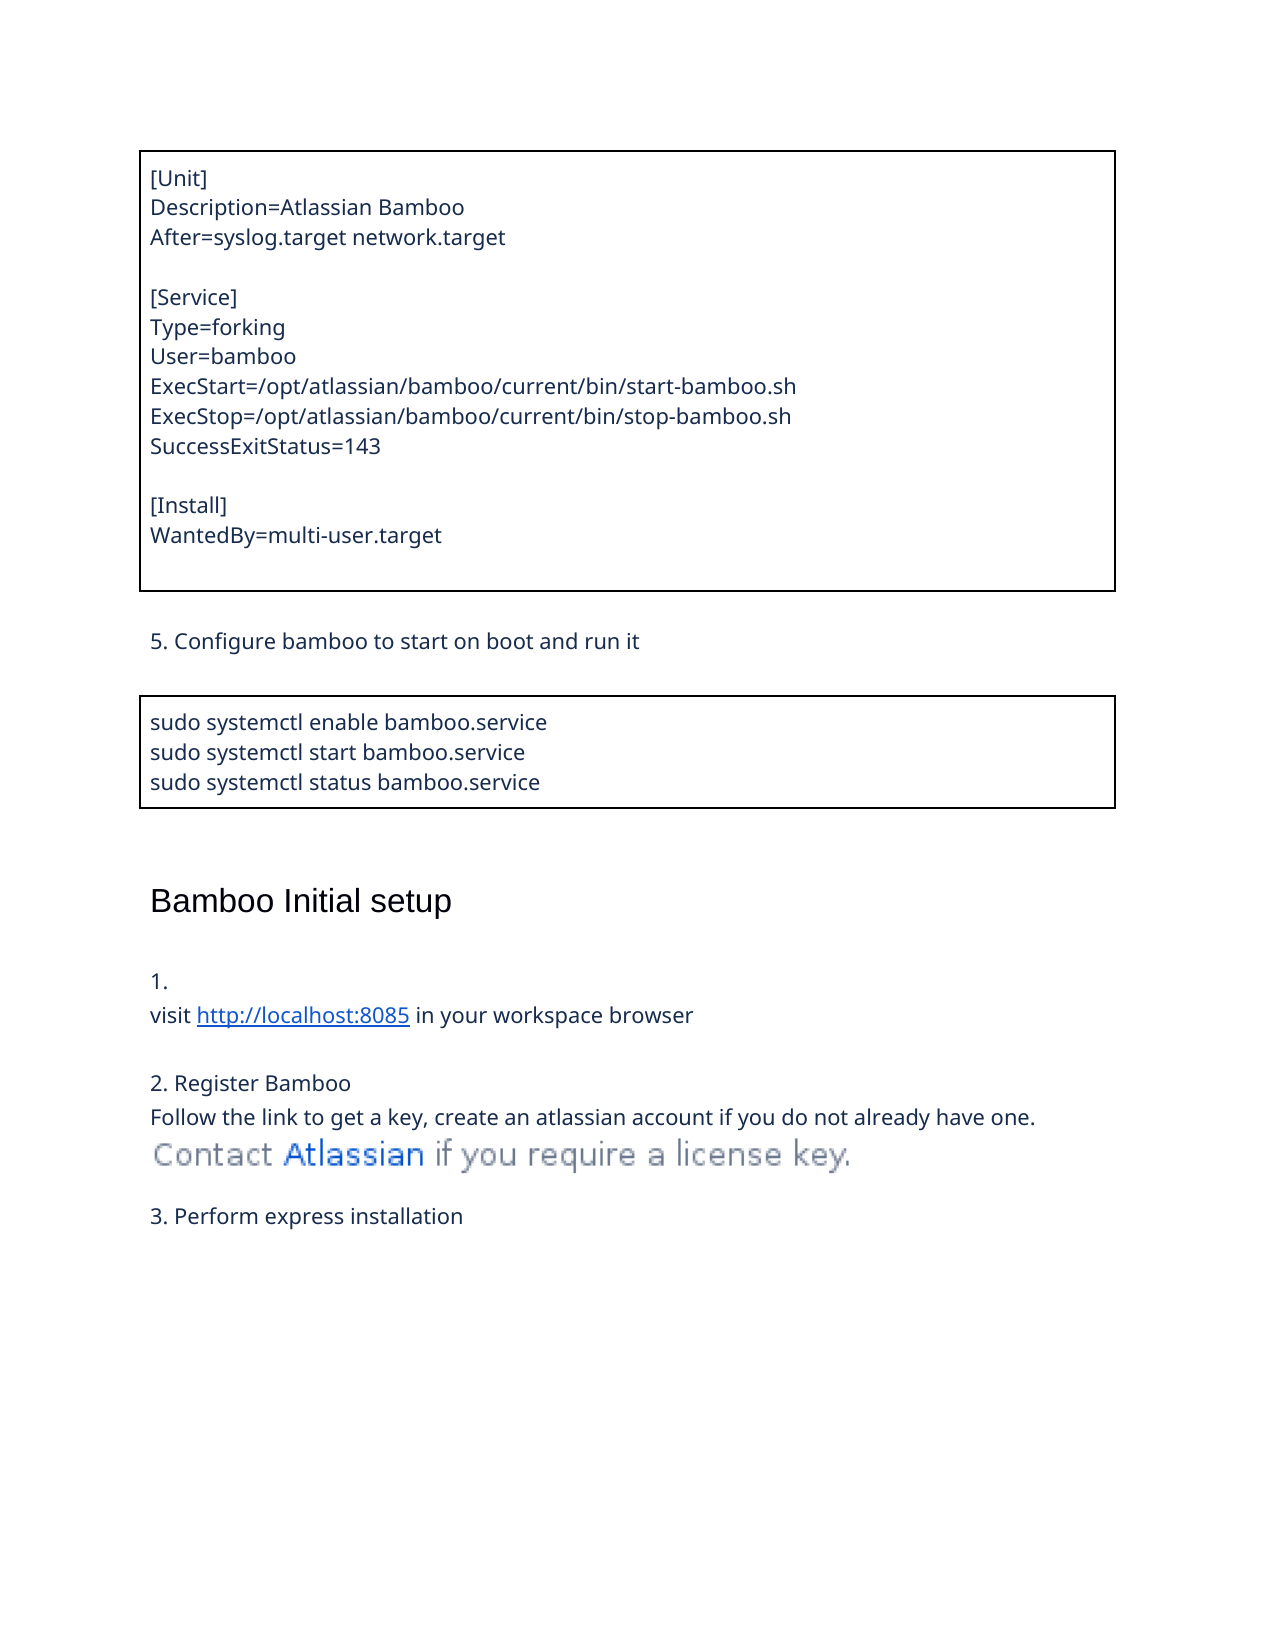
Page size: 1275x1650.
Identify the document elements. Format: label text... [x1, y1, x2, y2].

table_header [Unit] Description=Atlassian Bamboo After=syslog.target network.target [Service] Type=forking User=bamboo ExecStart=/opt/atlassian/bamboo/current/bin/start-bamboo.sh ExecStop=/opt/atlassian/bamboo/current/bin/stop-bamboo.sh SuccessExitStatus=143 [Install] WantedBy=multi-user.target [141, 152, 1114, 590]
text visit http://localhost:8085 in your workspace browser [150, 1000, 1125, 1030]
text Follow the link to get a key, create an atlassian account if you do not already have one. [150, 1102, 1125, 1132]
text 1. [150, 966, 1125, 996]
text 3. Perform express installation [150, 1201, 1125, 1231]
picture [150, 1136, 895, 1198]
table_header sudo systemctl enable bamboo.service sudo systemctl start bamboo.service sudo systemctl status bamboo.service [141, 697, 1114, 807]
text 5. Configure bamboo to start on boot and run it [150, 626, 1125, 656]
text 2. Register Bamboo [150, 1068, 1125, 1098]
subtitle Bamboo Initial setup [150, 881, 1125, 919]
